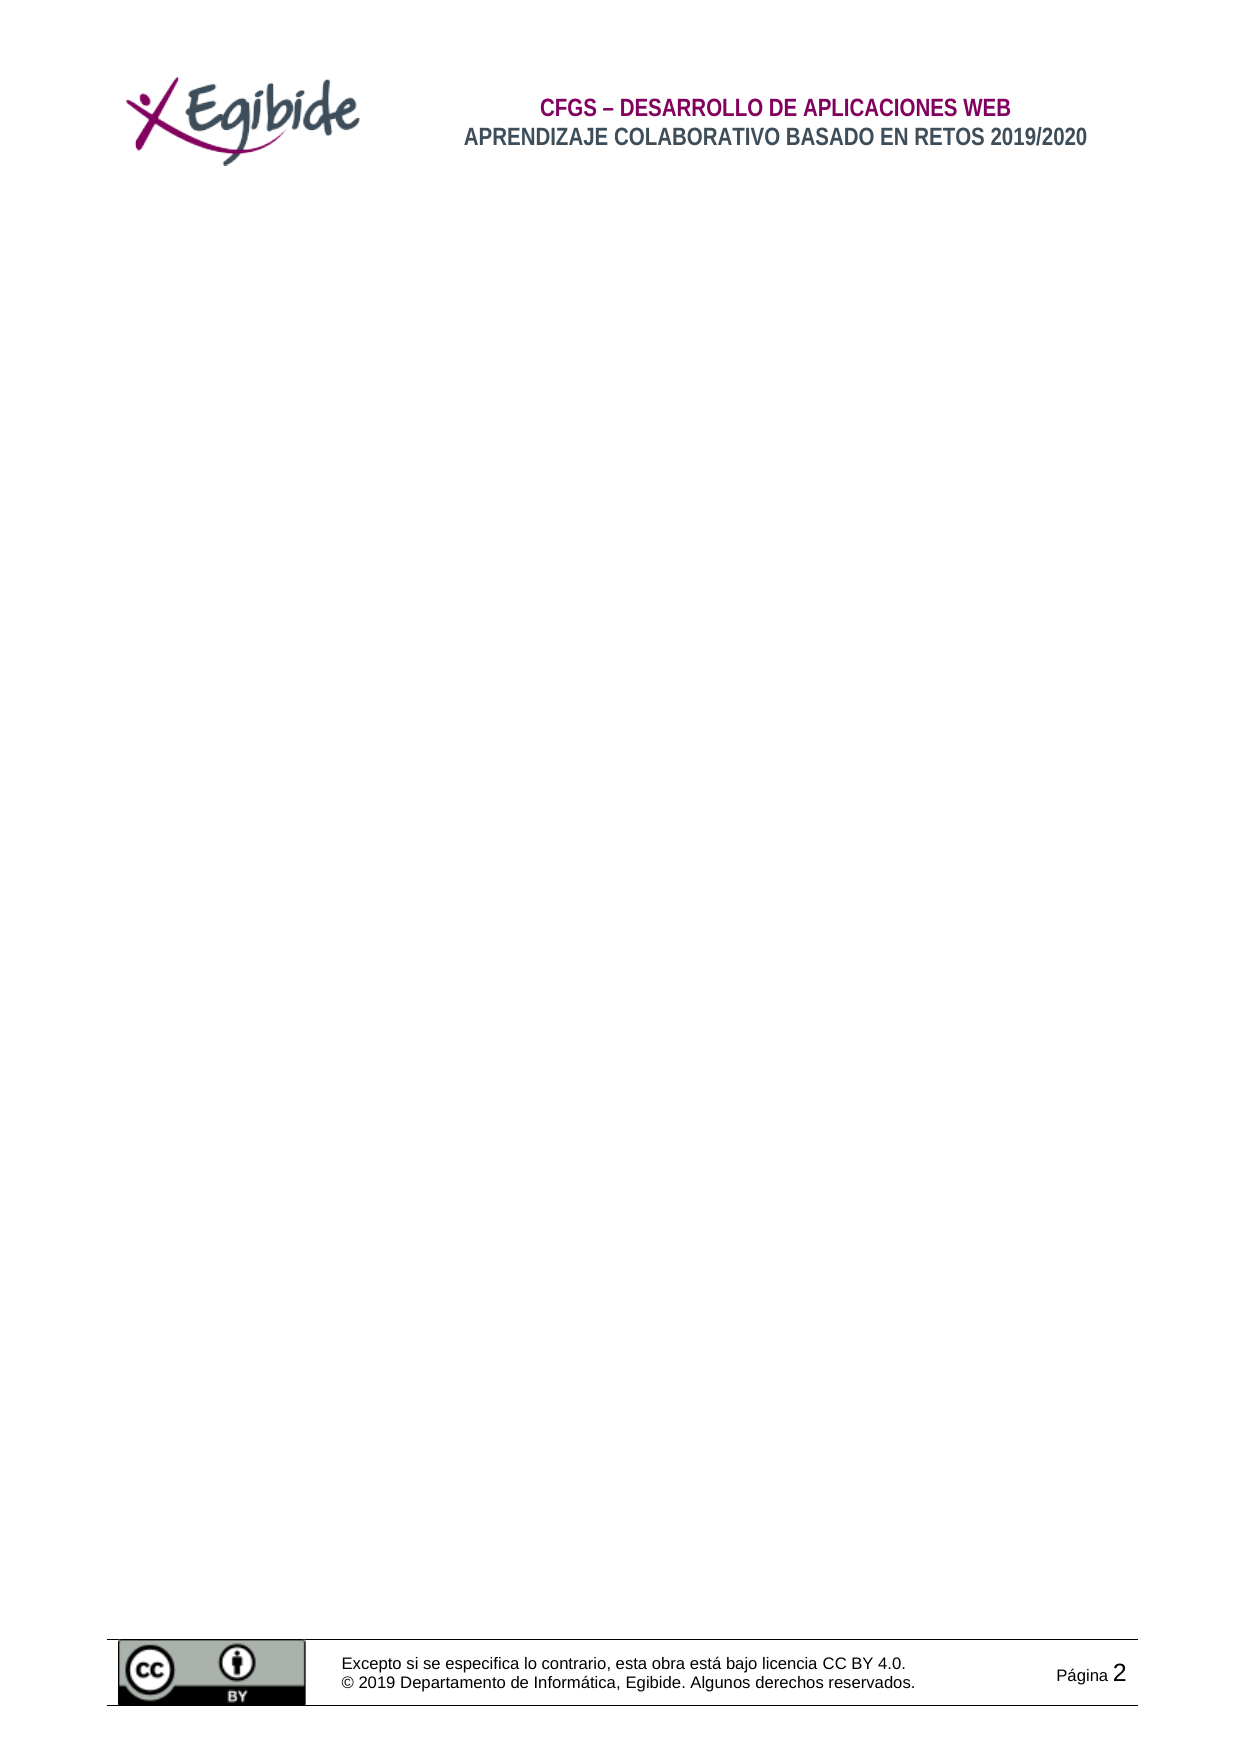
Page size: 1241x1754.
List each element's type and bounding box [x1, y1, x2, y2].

picture [118, 1639, 306, 1706]
picture [126, 77, 360, 166]
